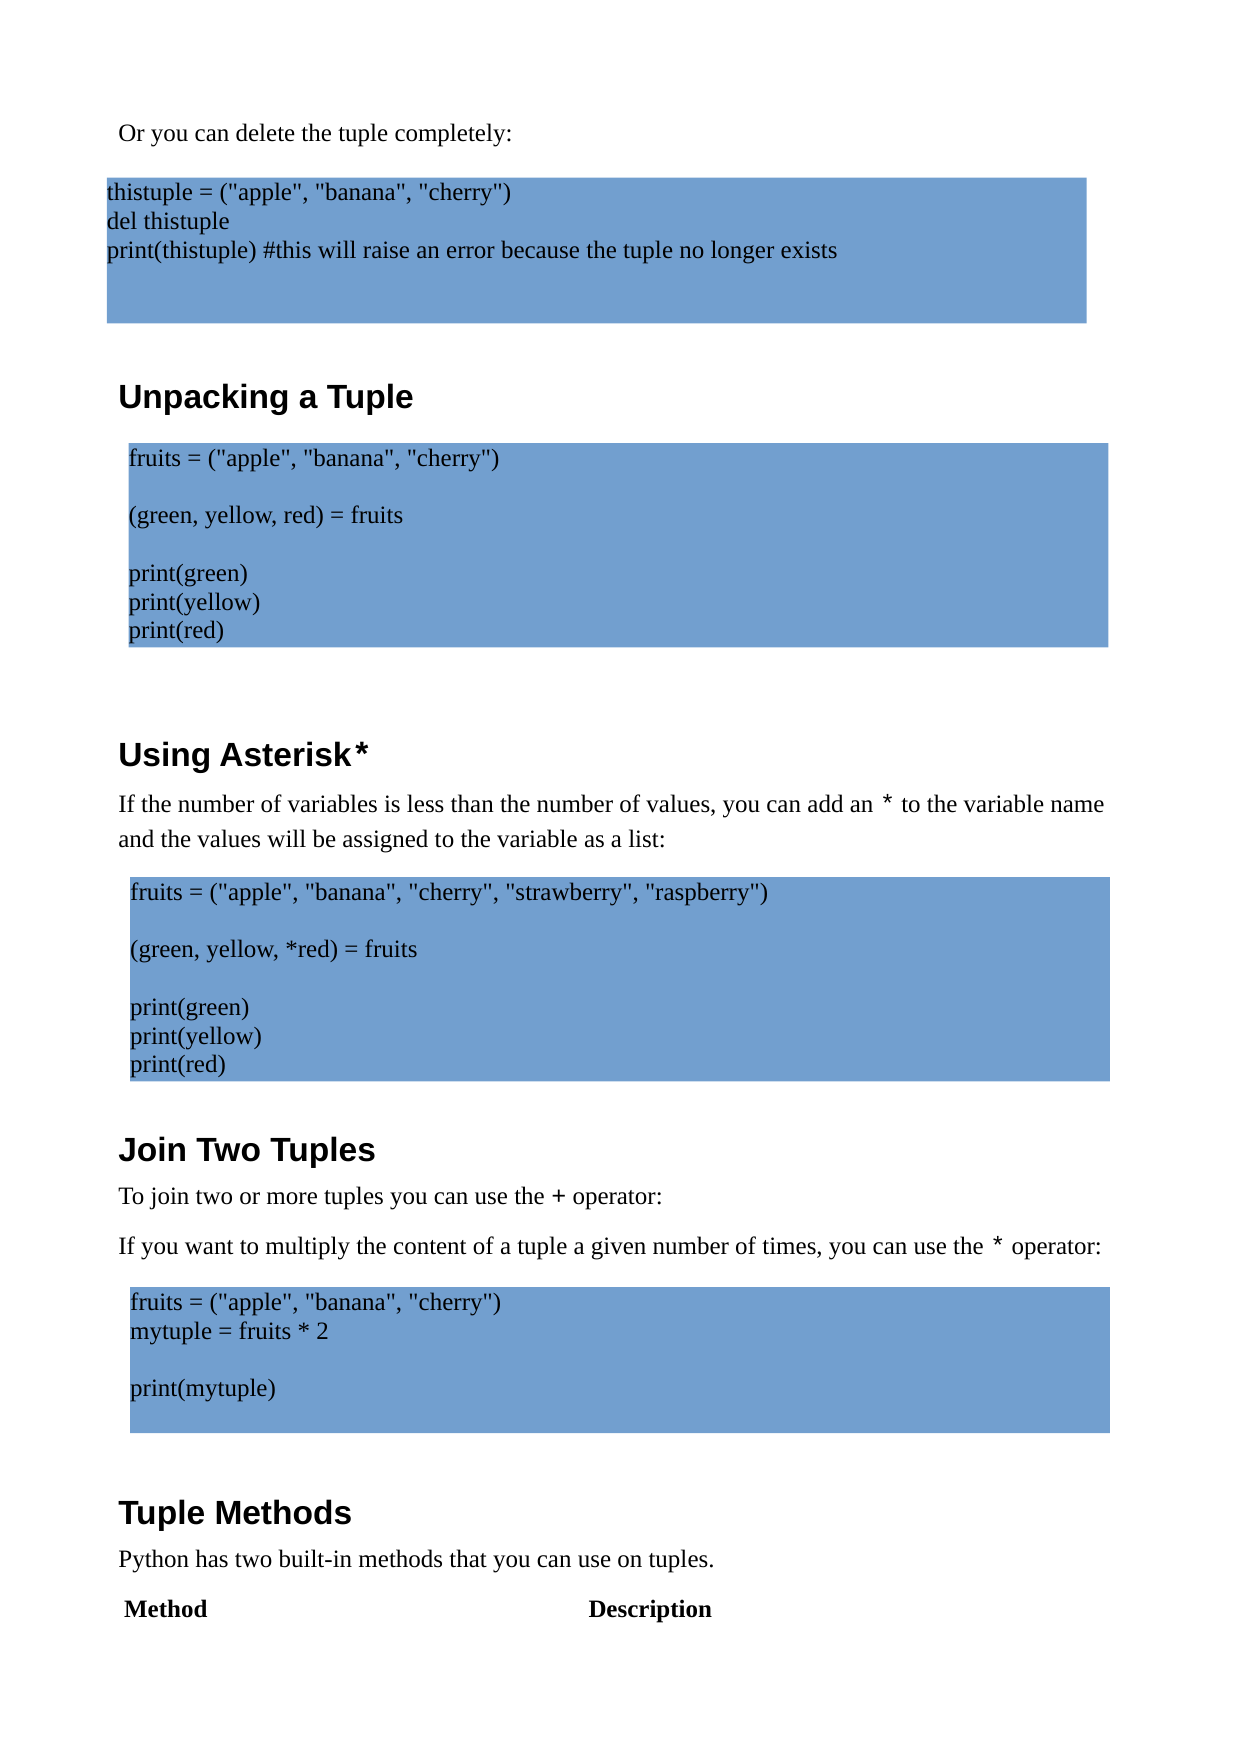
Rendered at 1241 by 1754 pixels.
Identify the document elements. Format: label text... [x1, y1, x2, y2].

table_header Description [213, 1591, 1087, 1626]
text To join two or more tuples you can use the + operator: [118, 1181, 1122, 1212]
subtitle Join Two Tuples [118, 1130, 1122, 1169]
table_header Method [118, 1591, 213, 1626]
text Python has two built-in methods that you can use on tuples. [118, 1544, 1122, 1573]
text If the number of variables is less than the number of values, you can add an * to the variable name and the values will be assigned to the variable as a list: [118, 789, 1122, 853]
subtitle Using Asterisk* [118, 734, 1122, 776]
subtitle Tuple Methods [118, 1493, 1122, 1531]
text Or you can delete the tuple completely: [118, 118, 1122, 147]
subtitle Unpacking a Tuple [118, 377, 1122, 416]
text If you want to multiply the content of a tuple a given number of times, you can use the * operator: [118, 1231, 1122, 1262]
